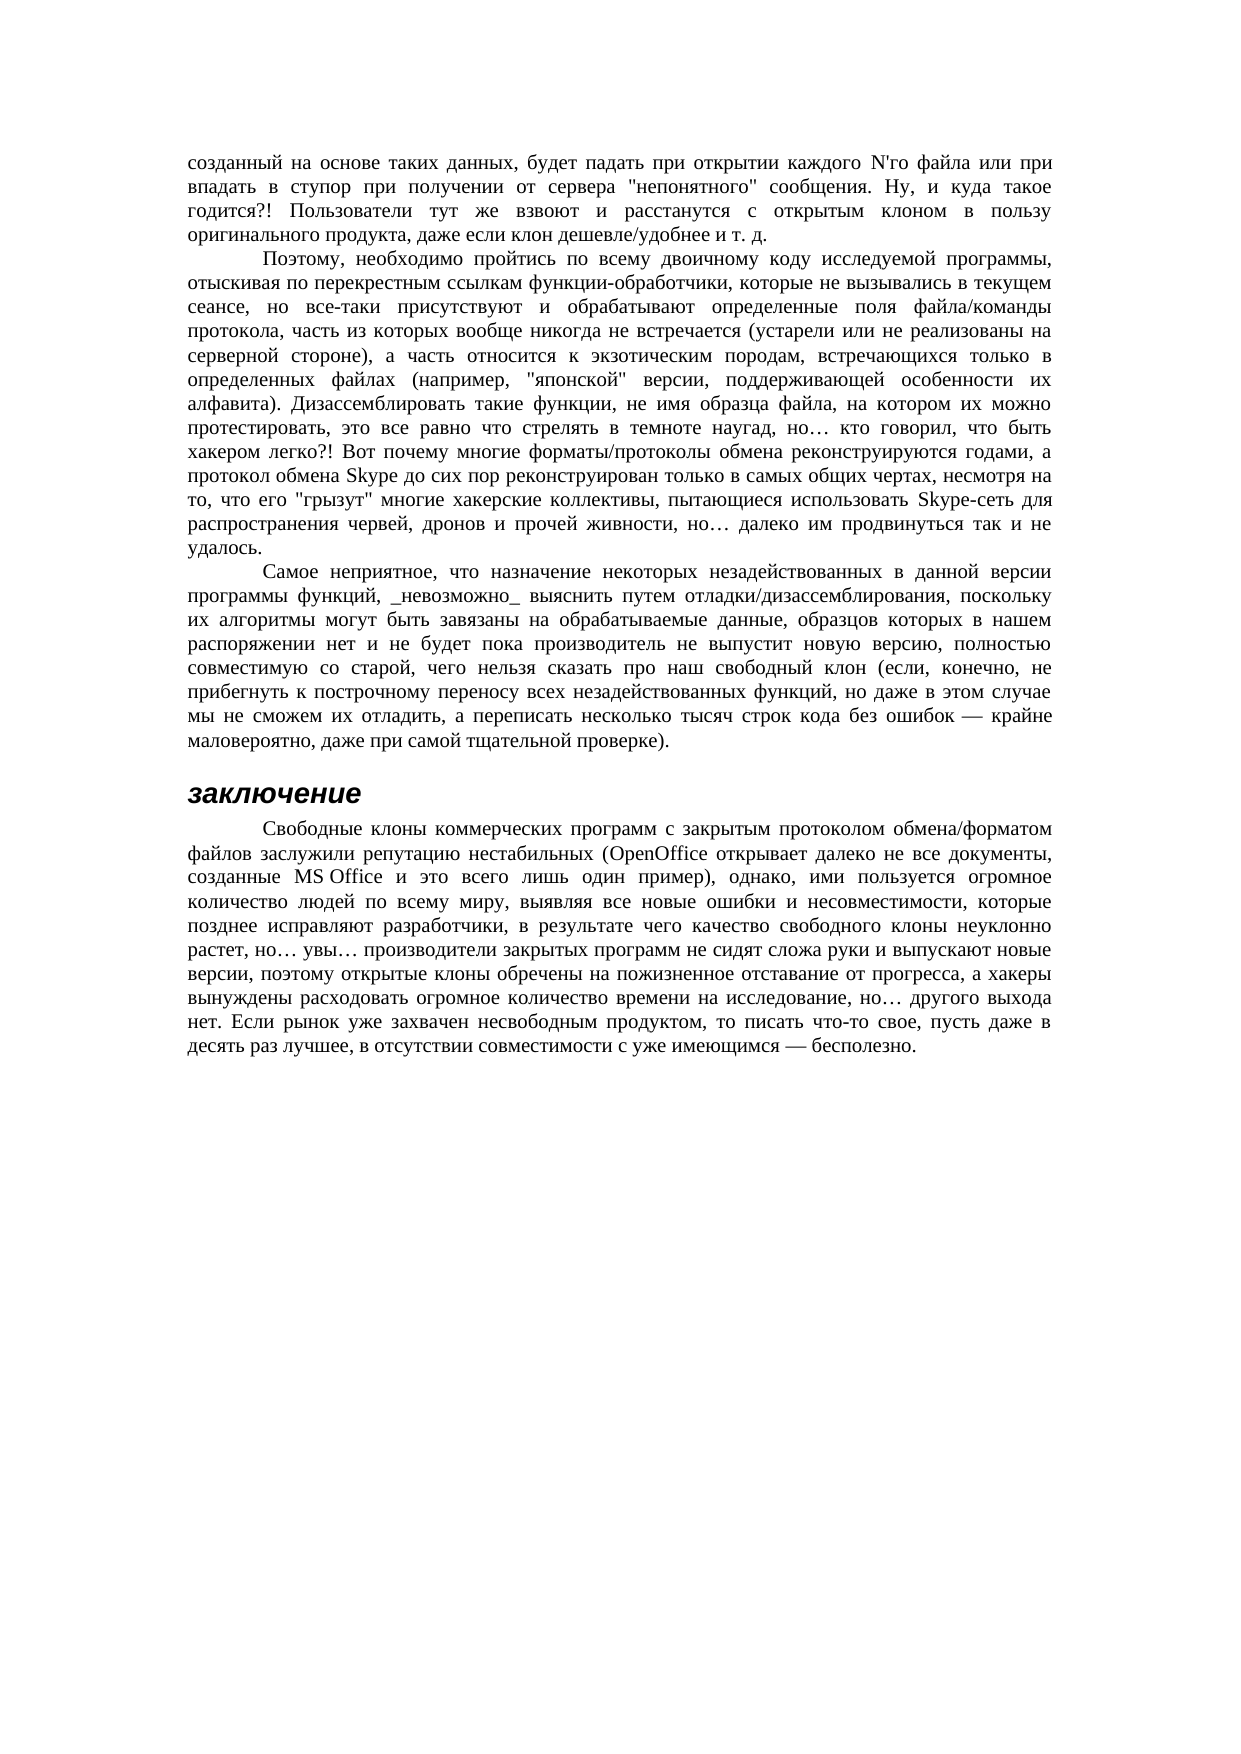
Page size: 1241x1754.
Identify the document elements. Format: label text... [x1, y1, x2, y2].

subtitle заключение [187, 777, 1053, 810]
text созданный на основе таких данных, будет падать при открытии каждого N'го файла или при впадать в ступор при получении от сервера "непонятного" сообщения. Ну, и куда такое годится?! Пользователи тут же взвоют и расстанутся с открытым клоном в пользу оригинального продукта, даже если клон дешевле/удобнее и т. д. [187, 150, 1053, 246]
text Свободные клоны коммерческих программ с закрытым протоколом обмена/форматом файлов заслужили репутацию нестабильных (OpenOffice открывает далеко не все документы, созданные MS Office и это всего лишь один пример), однако, ими пользуется огромное количество людей по всему миру, выявляя все новые ошибки и несовместимости, которые позднее исправляют разработчики, в результате чего качество свободного клоны неуклонно растет, но… увы… производители закрытых программ не сидят сложа руки и выпускают новые версии, поэтому открытые клоны обречены на пожизненное отставание от прогресса, а хакеры вынуждены расходовать огромное количество времени на исследование, но… другого выхода нет. Если рынок уже захвачен несвободным продуктом, то писать что-то свое, пусть даже в десять раз лучшее, в отсутствии совместимости с уже имеющимся — бесполезно. [187, 816, 1053, 1057]
text Поэтому, необходимо пройтись по всему двоичному коду исследуемой программы, отыскивая по перекрестным ссылкам функции-обработчики, которые не вызывались в текущем сеансе, но все-таки присутствуют и обрабатывают определенные поля файла/команды протокола, часть из которых вообще никогда не встречается (устарели или не реализованы на серверной стороне), а часть относится к экзотическим породам, встречающихся только в определенных файлах (например, "японской" версии, поддерживающей особенности их алфавита). Дизассемблировать такие функции, не имя образца файла, на котором их можно протестировать, это все равно что стрелять в темноте наугад, но… кто говорил, что быть хакером легко?! Вот почему многие форматы/протоколы обмена реконструируются годами, а протокол обмена Skype до сих пор реконструирован только в самых общих чертах, несмотря на то, что его "грызут" многие хакерские коллективы, пытающиеся использовать Skype-сеть для распространения червей, дронов и прочей живности, но… далеко им продвинуться так и не удалось. [187, 246, 1053, 559]
text Самое неприятное, что назначение некоторых незадействованных в данной версии программы функций, _невозможно_ выяснить путем отладки/дизассемблирования, поскольку их алгоритмы могут быть завязаны на обрабатываемые данные, образцов которых в нашем распоряжении нет и не будет пока производитель не выпустит новую версию, полностью совместимую со старой, чего нельзя сказать про наш свободный клон (если, конечно, не прибегнуть к построчному переносу всех незадействованных функций, но даже в этом случае мы не сможем их отладить, а переписать несколько тысяч строк кода без ошибок — крайне маловероятно, даже при самой тщательной проверке). [187, 559, 1053, 752]
